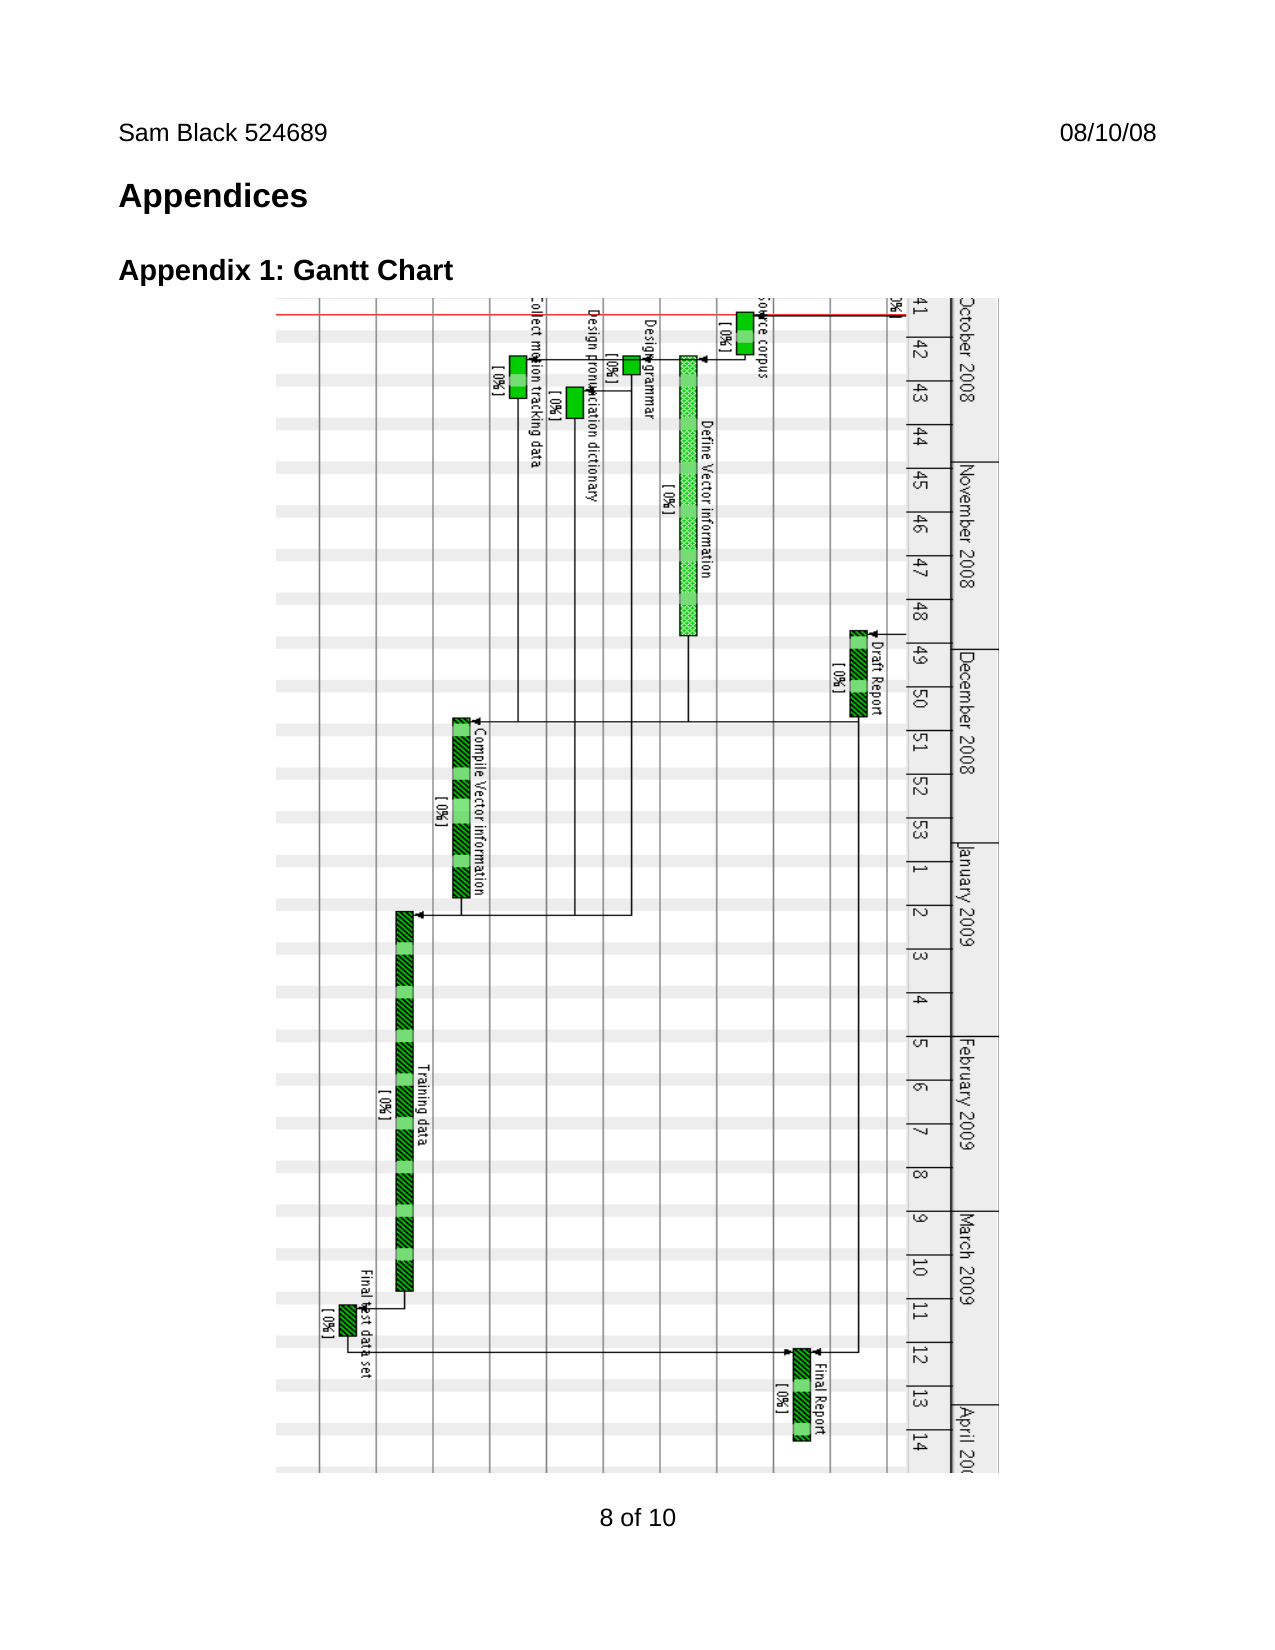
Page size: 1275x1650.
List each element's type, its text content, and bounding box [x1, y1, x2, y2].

subtitle Appendix 1: Gantt Chart [118, 252, 1157, 286]
picture [276, 298, 999, 1473]
subtitle Appendices [118, 176, 1157, 215]
